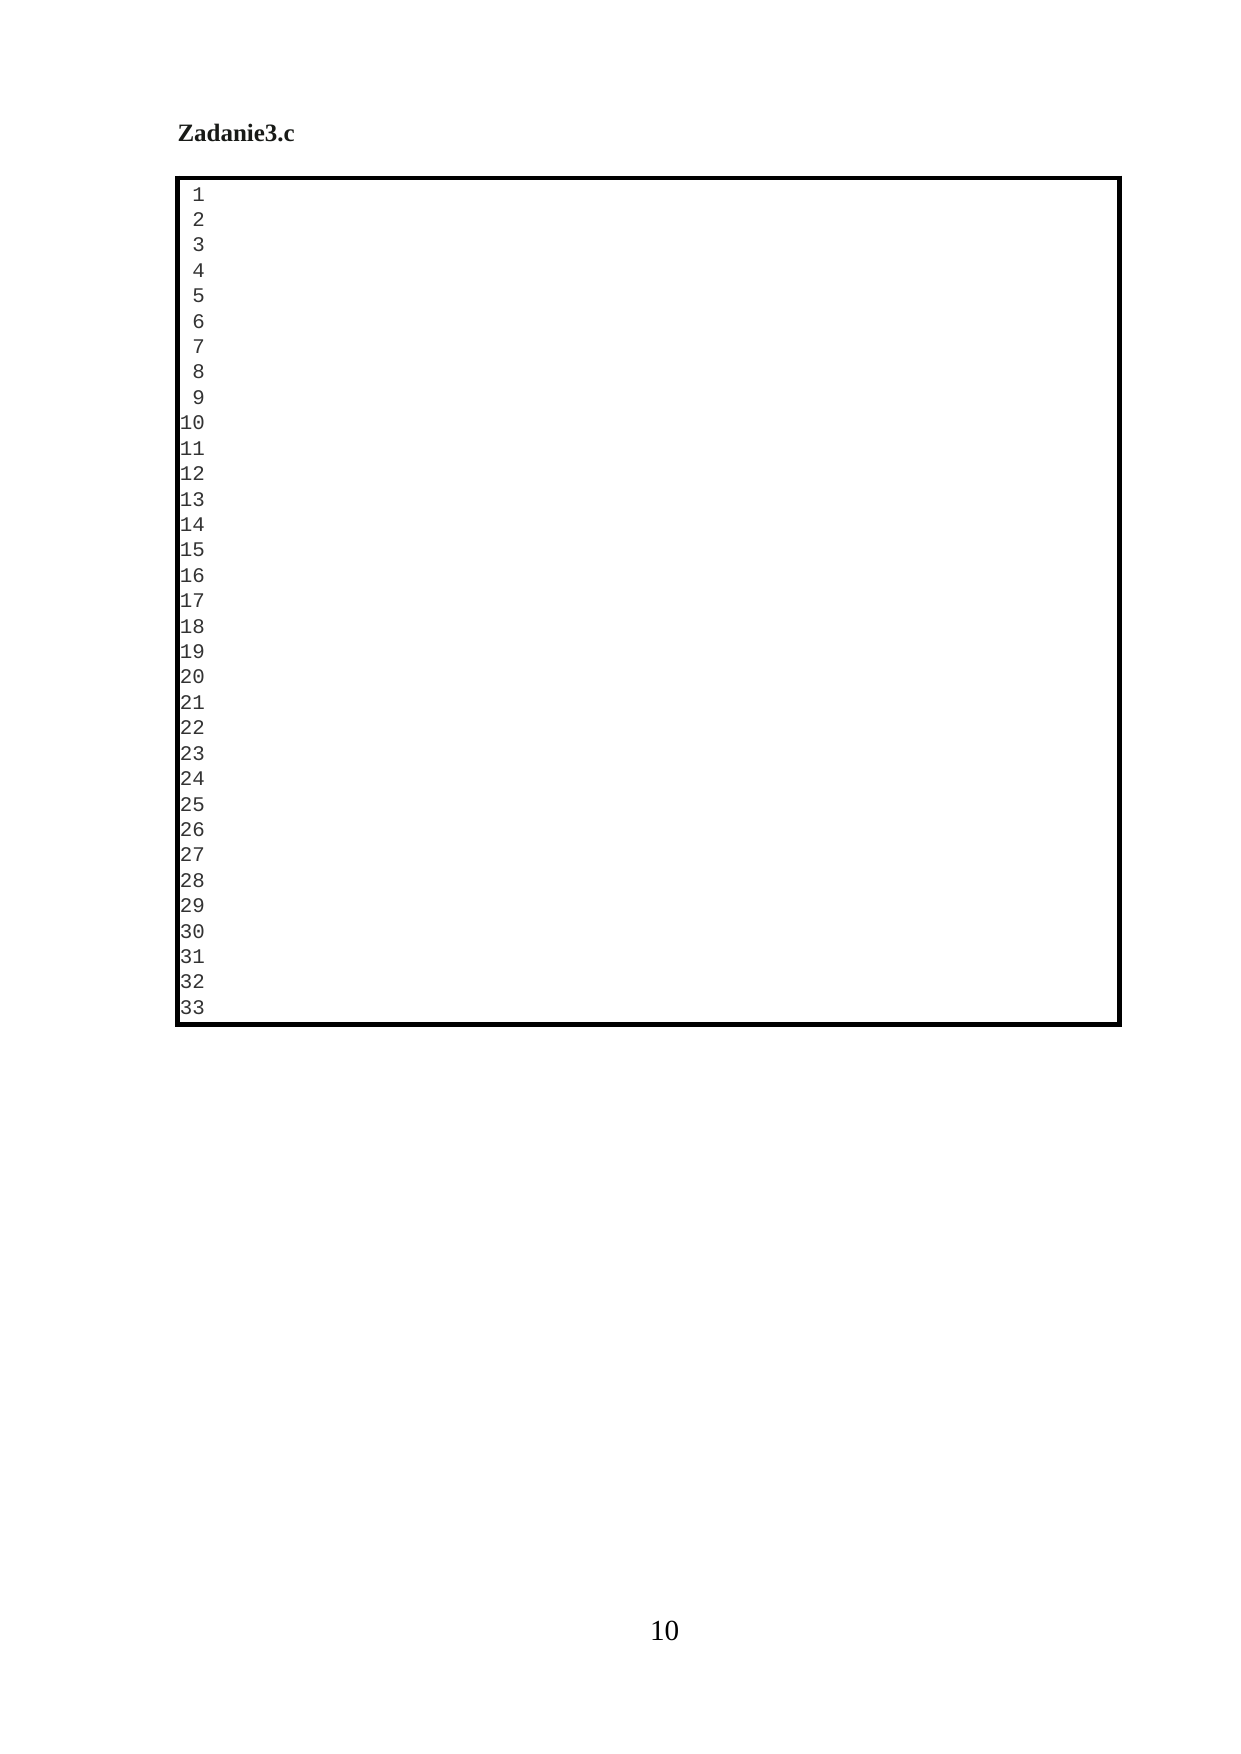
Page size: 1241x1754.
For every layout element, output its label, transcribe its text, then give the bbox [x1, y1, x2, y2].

text Zadanie3.c [177, 118, 1152, 147]
table_header [249, 180, 1117, 1022]
table_header 1 2 3 4 5 6 7 8 9 10 11 12 13 14 15 16 17 18 19 20 21 22 23 24 25 26 27 28 29 30 31 32 33 [180, 180, 248, 1022]
